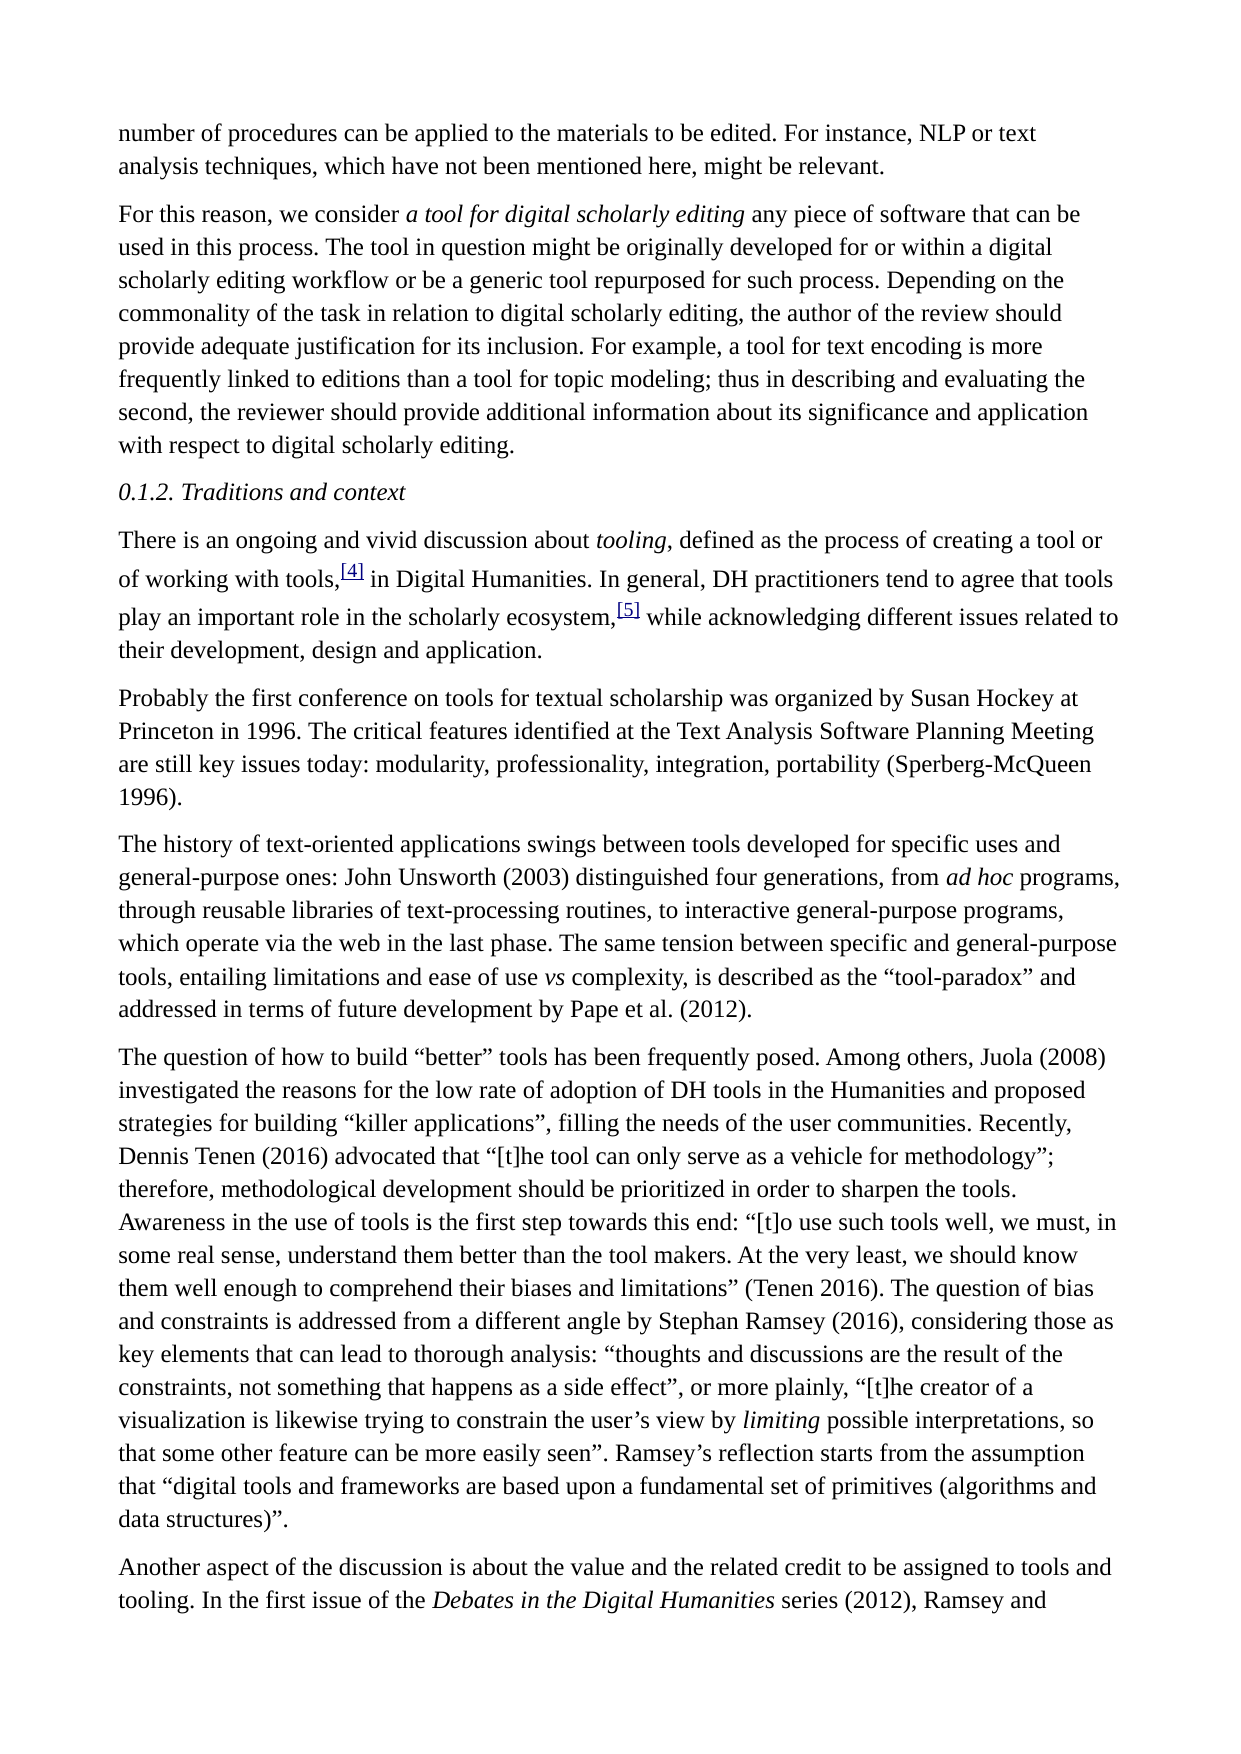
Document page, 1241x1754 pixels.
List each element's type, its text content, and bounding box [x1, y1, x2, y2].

text The question of how to build “better” tools has been frequently posed. Among others, Juola (2008) investigated the reasons for the low rate of adoption of DH tools in the Humanities and proposed strategies for building “killer applications”, filling the needs of the user communities. Recently, Dennis Tenen (2016) advocated that “[t]he tool can only serve as a vehicle for methodology”; therefore, methodological development should be prioritized in order to sharpen the tools. Awareness in the use of tools is the first step towards this end: “[t]o use such tools well, we must, in some real sense, understand them better than the tool makers. At the very least, we should know them well enough to comprehend their biases and limitations” (Tenen 2016). The question of bias and constraints is addressed from a different angle by Stephan Ramsey (2016), considering those as key elements that can lead to thorough analysis: “thoughts and discussions are the result of the constraints, not something that happens as a side effect”, or more plainly, “[t]he creator of a visualization is likewise trying to constrain the user’s view by limiting possible interpretations, so that some other feature can be more easily seen”. Ramsey’s reflection starts from the assumption that “digital tools and frameworks are based upon a fundamental set of primitives (algorithms and data structures)”. [118, 1042, 1122, 1533]
text There is an ongoing and vivid discussion about tooling, defined as the process of creating a tool or of working with tools,[4] in Digital Humanities. In general, DH practitioners tend to agree that tools play an important role in the scholarly ecosystem,[5] while acknowledging different issues related to their development, design and application. [118, 525, 1122, 664]
text number of procedures can be applied to the materials to be edited. For instance, NLP or text analysis techniques, which have not been mentioned here, might be relevant. [118, 118, 1122, 180]
text For this reason, we consider a tool for digital scholarly editing any piece of software that can be used in this process. The tool in question might be originally developed for or within a digital scholarly editing workflow or be a generic tool repurposed for such process. Depending on the commonality of the task in relation to digital scholarly editing, the author of the review should provide adequate justification for its inclusion. For example, a tool for text encoding is more frequently linked to editions than a tool for topic modeling; thus in describing and evaluating the second, the reviewer should provide additional information about its significance and application with respect to digital scholarly editing. [118, 199, 1122, 459]
text The history of text-oriented applications swings between tools developed for specific uses and general-purpose ones: John Unsworth (2003) distinguished four generations, from ad hoc programs, through reusable libraries of text-processing routines, to interactive general-purpose programs, which operate via the web in the last phase. The same tension between specific and general-purpose tools, entailing limitations and ease of use vs complexity, is described as the “tool-paradox” and addressed in terms of future development by Pape et al. (2012). [118, 829, 1122, 1023]
text Probably the first conference on tools for textual scholarship was organized by Susan Hockey at Princeton in 1996. The critical features identified at the Text Analysis Software Planning Meeting are still key issues today: modularity, professionality, integration, portability (Sperberg-McQueen 1996). [118, 683, 1122, 811]
text Another aspect of the discussion is about the value and the related credit to be assigned to tools and tooling. In the first issue of the Debates in the Digital Humanities series (2012), Ramsey and [118, 1552, 1122, 1614]
text 0.1.2. Traditions and context [118, 477, 1122, 506]
